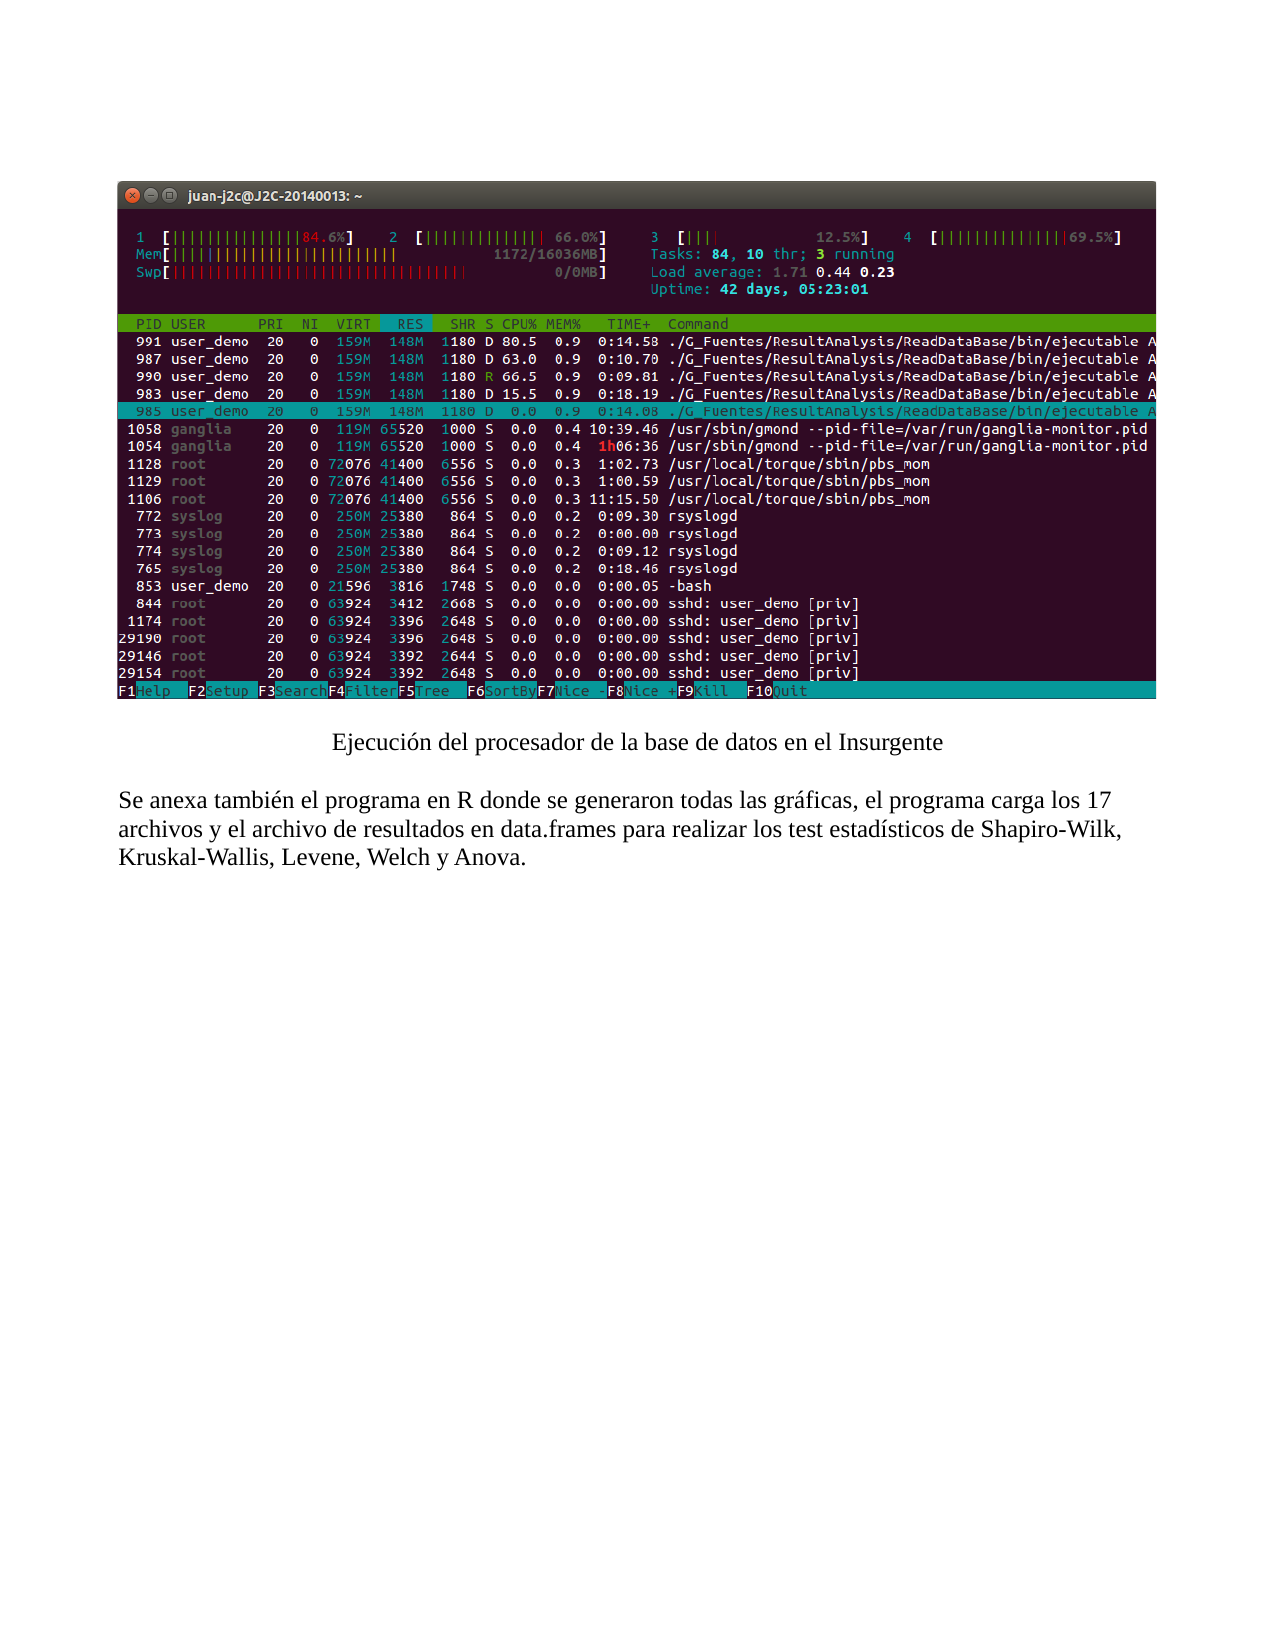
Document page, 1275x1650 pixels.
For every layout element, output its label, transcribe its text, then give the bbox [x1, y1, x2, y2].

picture [117, 181, 1157, 699]
text Ejecución del procesador de la base de datos en el Insurgente [118, 727, 1157, 756]
text Se anexa también el programa en R donde se generaron todas las gráficas, el programa carga los 17 archivos y el archivo de resultados en data.frames para realizar los test estadísticos de Shapiro-Wilk, Kruskal-Wallis, Levene, Welch y Anova. [118, 785, 1157, 871]
